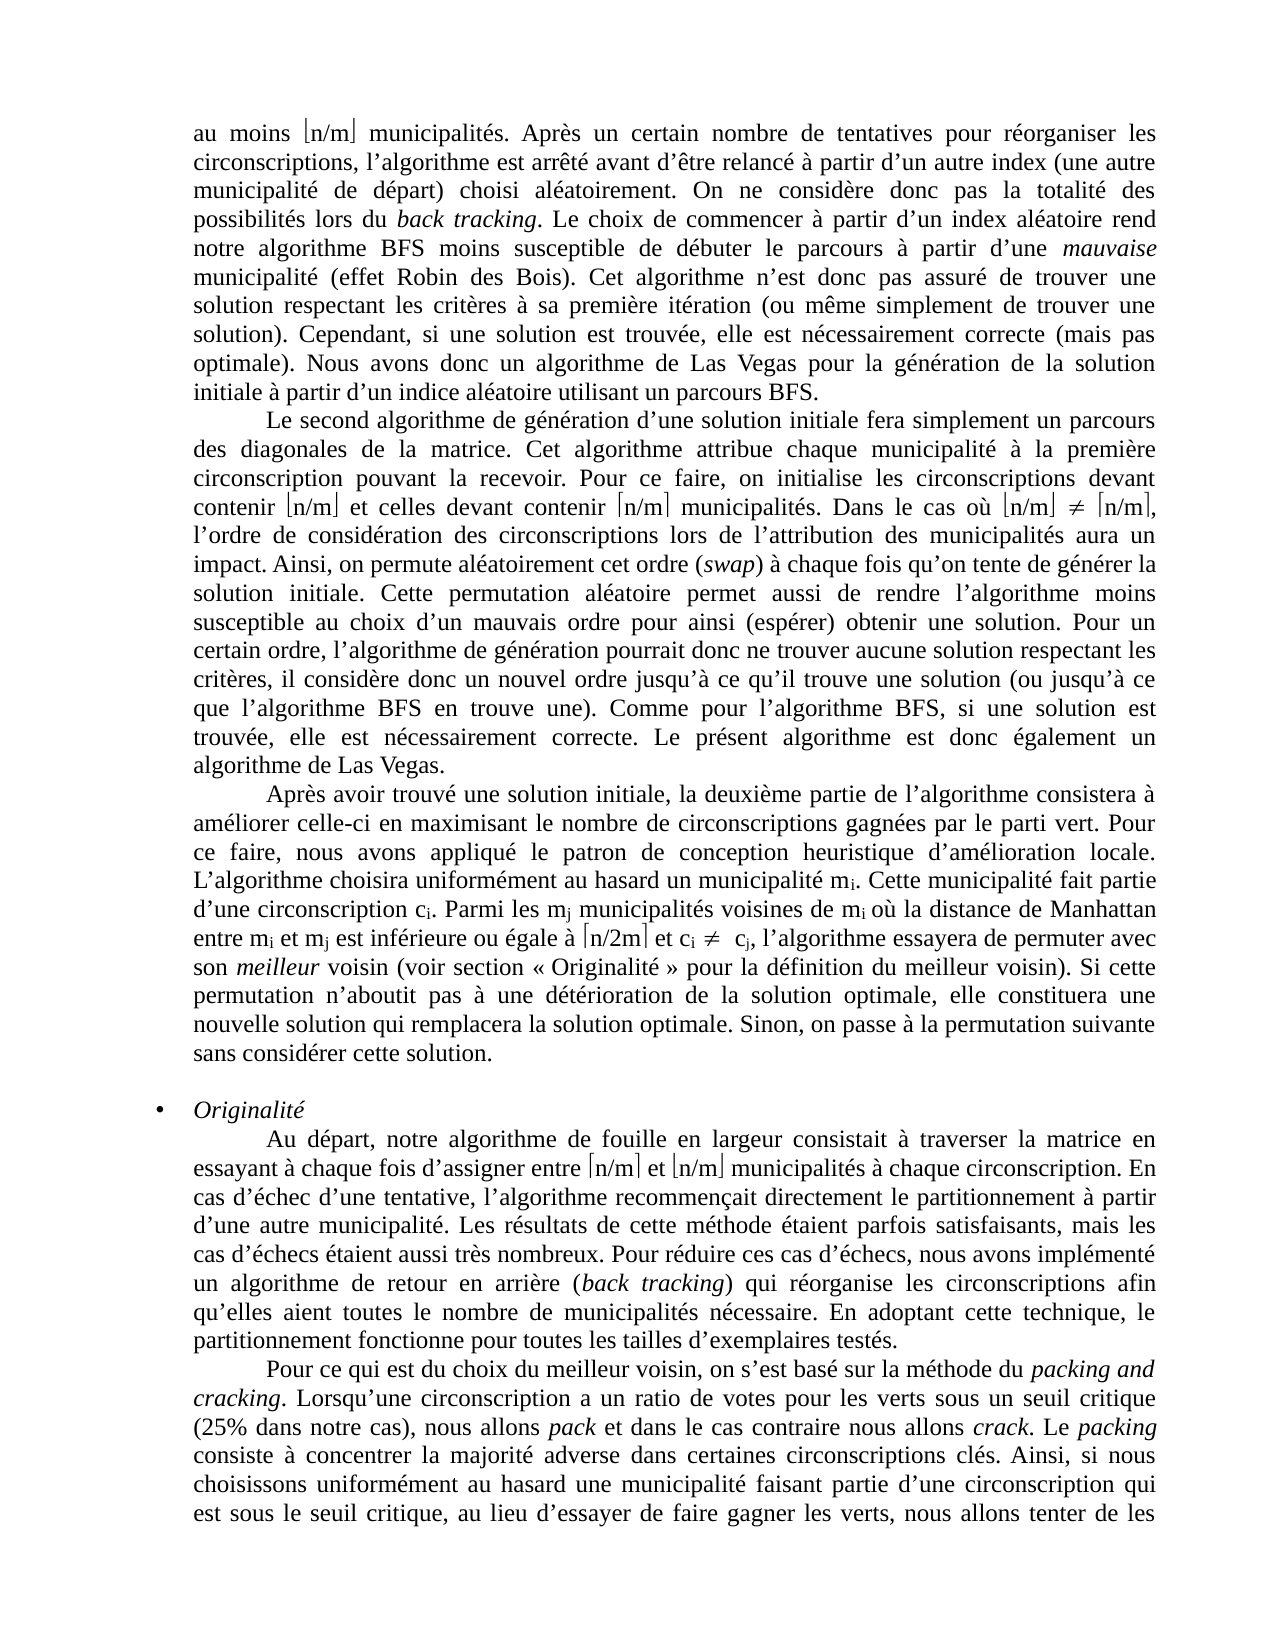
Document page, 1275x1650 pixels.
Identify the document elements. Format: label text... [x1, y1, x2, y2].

text Après avoir trouvé une solution initiale, la deuxième partie de l’algorithme consistera à améliorer celle-ci en maximisant le nombre de circonscriptions gagnées par le parti vert. Pour ce faire, nous avons appliqué le patron de conception heuristique d’amélioration locale. L’algorithme choisira uniformément au hasard un municipalité mi. Cette municipalité fait partie d’une circonscription ci. Parmi les mj municipalités voisines de mi où la distance de Manhattan entre mi et mj est inférieure ou égale à n/2m et ci  cj, l’algorithme essayera de permuter avec son meilleur voisin (voir section « Originalité » pour la définition du meilleur voisin). Si cette permutation n’aboutit pas à une détérioration de la solution optimale, elle constituera une nouvelle solution qui remplacera la solution optimale. Sinon, on passe à la permutation suivante sans considérer cette solution. [193, 779, 1157, 1067]
text Au départ, notre algorithme de fouille en largeur consistait à traverser la matrice en essayant à chaque fois d’assigner entre n/m et n/m municipalités à chaque circonscription. En cas d’échec d’une tentative, l’algorithme recommençait directement le partitionnement à partir d’une autre municipalité. Les résultats de cette méthode étaient parfois satisfaisants, mais les cas d’échecs étaient aussi très nombreux. Pour réduire ces cas d’échecs, nous avons implémenté un algorithme de retour en arrière (back tracking) qui réorganise les circonscriptions afin qu’elles aient toutes le nombre de municipalités nécessaire. En adoptant cette technique, le partitionnement fonctionne pour toutes les tailles d’exemplaires testés. [193, 1124, 1157, 1354]
text Pour ce qui est du choix du meilleur voisin, on s’est basé sur la méthode du packing and cracking. Lorsqu’une circonscription a un ratio de votes pour les verts sous un seuil critique (25% dans notre cas), nous allons pack et dans le cas contraire nous allons crack. Le packing consiste à concentrer la majorité adverse dans certaines circonscriptions clés. Ainsi, si nous choisissons uniformément au hasard une municipalité faisant partie d’une circonscription qui est sous le seuil critique, au lieu d’essayer de faire gagner les verts, nous allons tenter de les [193, 1354, 1157, 1527]
text au moins n/m municipalités. Après un certain nombre de tentatives pour réorganiser les circonscriptions, l’algorithme est arrêté avant d’être relancé à partir d’un autre index (une autre municipalité de départ) choisi aléatoirement. On ne considère donc pas la totalité des possibilités lors du back tracking. Le choix de commencer à partir d’un index aléatoire rend notre algorithme BFS moins susceptible de débuter le parcours à partir d’une mauvaise municipalité (effet Robin des Bois). Cet algorithme n’est donc pas assuré de trouver une solution respectant les critères à sa première itération (ou même simplement de trouver une solution). Cependant, si une solution est trouvée, elle est nécessairement correcte (mais pas optimale). Nous avons donc un algorithme de Las Vegas pour la génération de la solution initiale à partir d’un indice aléatoire utilisant un parcours BFS. [193, 118, 1157, 406]
list Originalité [156, 1096, 1157, 1124]
text Le second algorithme de génération d’une solution initiale fera simplement un parcours des diagonales de la matrice. Cet algorithme attribue chaque municipalité à la première circonscription pouvant la recevoir. Pour ce faire, on initialise les circonscriptions devant contenir n/m et celles devant contenir n/m municipalités. Dans le cas où n/m  n/m, l’ordre de considération des circonscriptions lors de l’attribution des municipalités aura un impact. Ainsi, on permute aléatoirement cet ordre (swap) à chaque fois qu’on tente de générer la solution initiale. Cette permutation aléatoire permet aussi de rendre l’algorithme moins susceptible au choix d’un mauvais ordre pour ainsi (espérer) obtenir une solution. Pour un certain ordre, l’algorithme de génération pourrait donc ne trouver aucune solution respectant les critères, il considère donc un nouvel ordre jusqu’à ce qu’il trouve une solution (ou jusqu’à ce que l’algorithme BFS en trouve une). Comme pour l’algorithme BFS, si une solution est trouvée, elle est nécessairement correcte. Le présent algorithme est donc également un algorithme de Las Vegas. [193, 406, 1157, 779]
